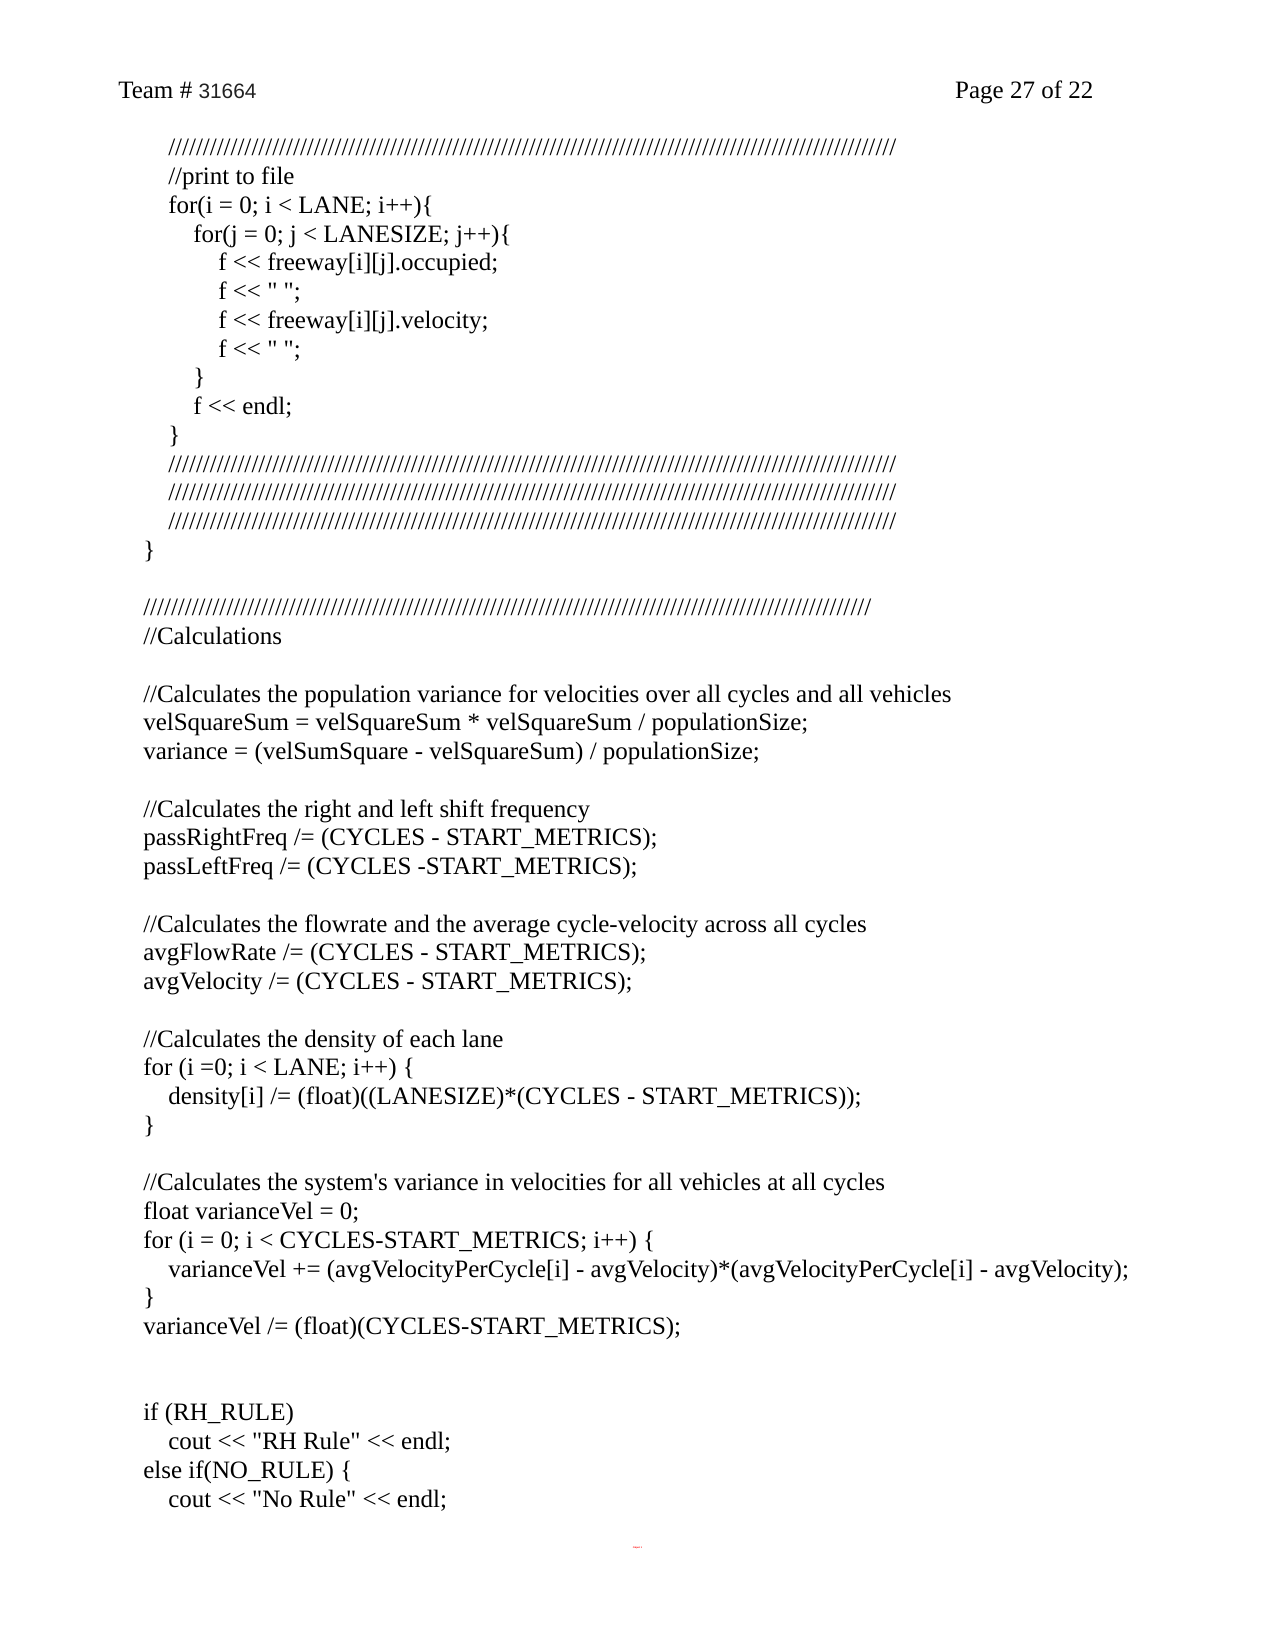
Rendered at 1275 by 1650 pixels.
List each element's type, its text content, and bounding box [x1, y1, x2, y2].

text //print to file [118, 161, 1157, 190]
text f << " "; [118, 276, 1157, 305]
text //Calculations [118, 621, 1157, 650]
text } [118, 420, 1157, 449]
text avgFlowRate /= (CYCLES - START_METRICS); [118, 937, 1157, 966]
text //Calculates the population variance for velocities over all cycles and all vehicles [118, 679, 1157, 707]
text } [118, 535, 1157, 564]
text density[i] /= (float)((LANESIZE)*(CYCLES - START_METRICS)); [118, 1081, 1157, 1110]
text //Calculates the density of each lane [118, 1024, 1157, 1052]
text f << " "; [118, 334, 1157, 362]
text //Calculates the right and left shift frequency [118, 794, 1157, 822]
text ///////////////////////////////////////////////////////////////////////////////////////////////////////// [118, 592, 1157, 621]
text ///////////////////////////////////////////////////////////////////////////////////////////////////////// [118, 506, 1157, 535]
text ///////////////////////////////////////////////////////////////////////////////////////////////////////// [118, 132, 1157, 161]
text for (i =0; i < LANE; i++) { [118, 1052, 1157, 1081]
text variance = (velSumSquare - velSquareSum) / populationSize; [118, 736, 1157, 765]
text f << freeway[i][j].occupied; [118, 247, 1157, 276]
text ///////////////////////////////////////////////////////////////////////////////////////////////////////// [118, 449, 1157, 477]
text passRightFreq /= (CYCLES - START_METRICS); [118, 822, 1157, 851]
text //Calculates the flowrate and the average cycle-velocity across all cycles [118, 909, 1157, 937]
text //Calculates the system's variance in velocities for all vehicles at all cycles [118, 1167, 1157, 1196]
text float varianceVel = 0; [118, 1196, 1157, 1225]
text else if(NO_RULE) { [118, 1455, 1157, 1484]
text if (RH_RULE) [118, 1397, 1157, 1426]
text for(i = 0; i < LANE; i++){ [118, 190, 1157, 219]
text f << endl; [118, 391, 1157, 420]
text f << freeway[i][j].velocity; [118, 305, 1157, 334]
text for (i = 0; i < CYCLES-START_METRICS; i++) { [118, 1225, 1157, 1254]
text } [118, 362, 1157, 391]
text varianceVel /= (float)(CYCLES-START_METRICS); [118, 1311, 1157, 1340]
text ///////////////////////////////////////////////////////////////////////////////////////////////////////// [118, 477, 1157, 506]
text velSquareSum = velSquareSum * velSquareSum / populationSize; [118, 707, 1157, 736]
text cout << "No Rule" << endl; [118, 1484, 1157, 1512]
text avgVelocity /= (CYCLES - START_METRICS); [118, 966, 1157, 995]
text varianceVel += (avgVelocityPerCycle[i] - avgVelocity)*(avgVelocityPerCycle[i] - avgVelocity); [118, 1254, 1157, 1282]
text passLeftFreq /= (CYCLES -START_METRICS); [118, 851, 1157, 880]
text for(j = 0; j < LANESIZE; j++){ [118, 219, 1157, 247]
text cout << "RH Rule" << endl; [118, 1426, 1157, 1455]
text } [118, 1110, 1157, 1139]
text } [118, 1282, 1157, 1311]
